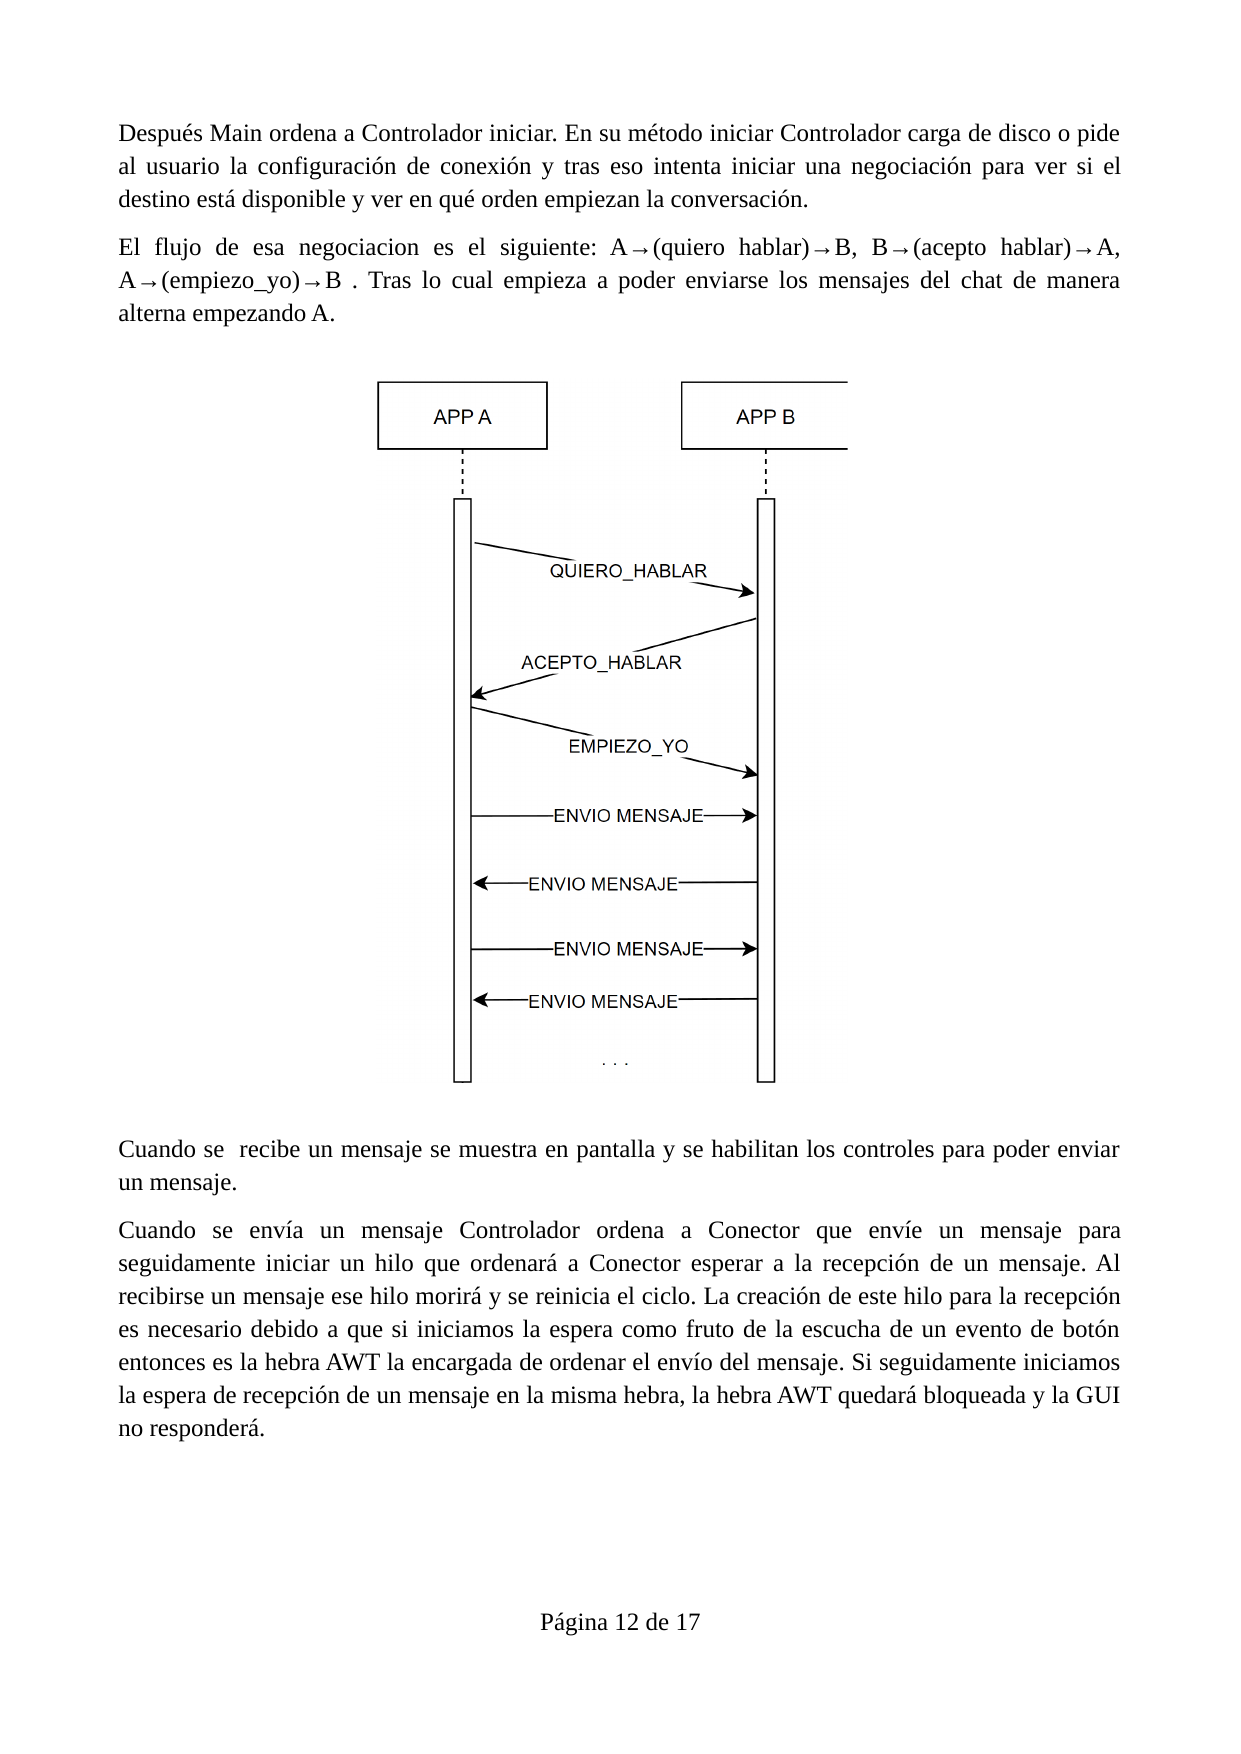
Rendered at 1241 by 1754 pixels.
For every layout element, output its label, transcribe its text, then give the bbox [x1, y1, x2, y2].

text Cuando se recibe un mensaje se muestra en pantalla y se habilitan los controles para poder enviar un mensaje. [118, 1134, 1122, 1196]
picture [376, 378, 848, 1083]
text Después Main ordena a Controlador iniciar. En su método iniciar Controlador carga de disco o pide al usuario la configuración de conexión y tras eso intenta iniciar una negociación para ver si el destino está disponible y ver en qué orden empiezan la conversación. [118, 118, 1122, 213]
text El flujo de esa negociacion es el siguiente: A→(quiero hablar)→B, B→(acepto hablar)→A, A→(empiezo_yo)→B . Tras lo cual empieza a poder enviarse los mensajes del chat de manera alterna empezando A. [118, 232, 1122, 327]
text Cuando se envía un mensaje Controlador ordena a Conector que envíe un mensaje para seguidamente iniciar un hilo que ordenará a Conector esperar a la recepción de un mensaje. Al recibirse un mensaje ese hilo morirá y se reinicia el ciclo. La creación de este hilo para la recepción es necesario debido a que si iniciamos la espera como fruto de la escucha de un evento de botón entonces es la hebra AWT la encargada de ordenar el envío del mensaje. Si seguidamente iniciamos la espera de recepción de un mensaje en la misma hebra, la hebra AWT quedará bloqueada y la GUI no responderá. [118, 1215, 1122, 1442]
